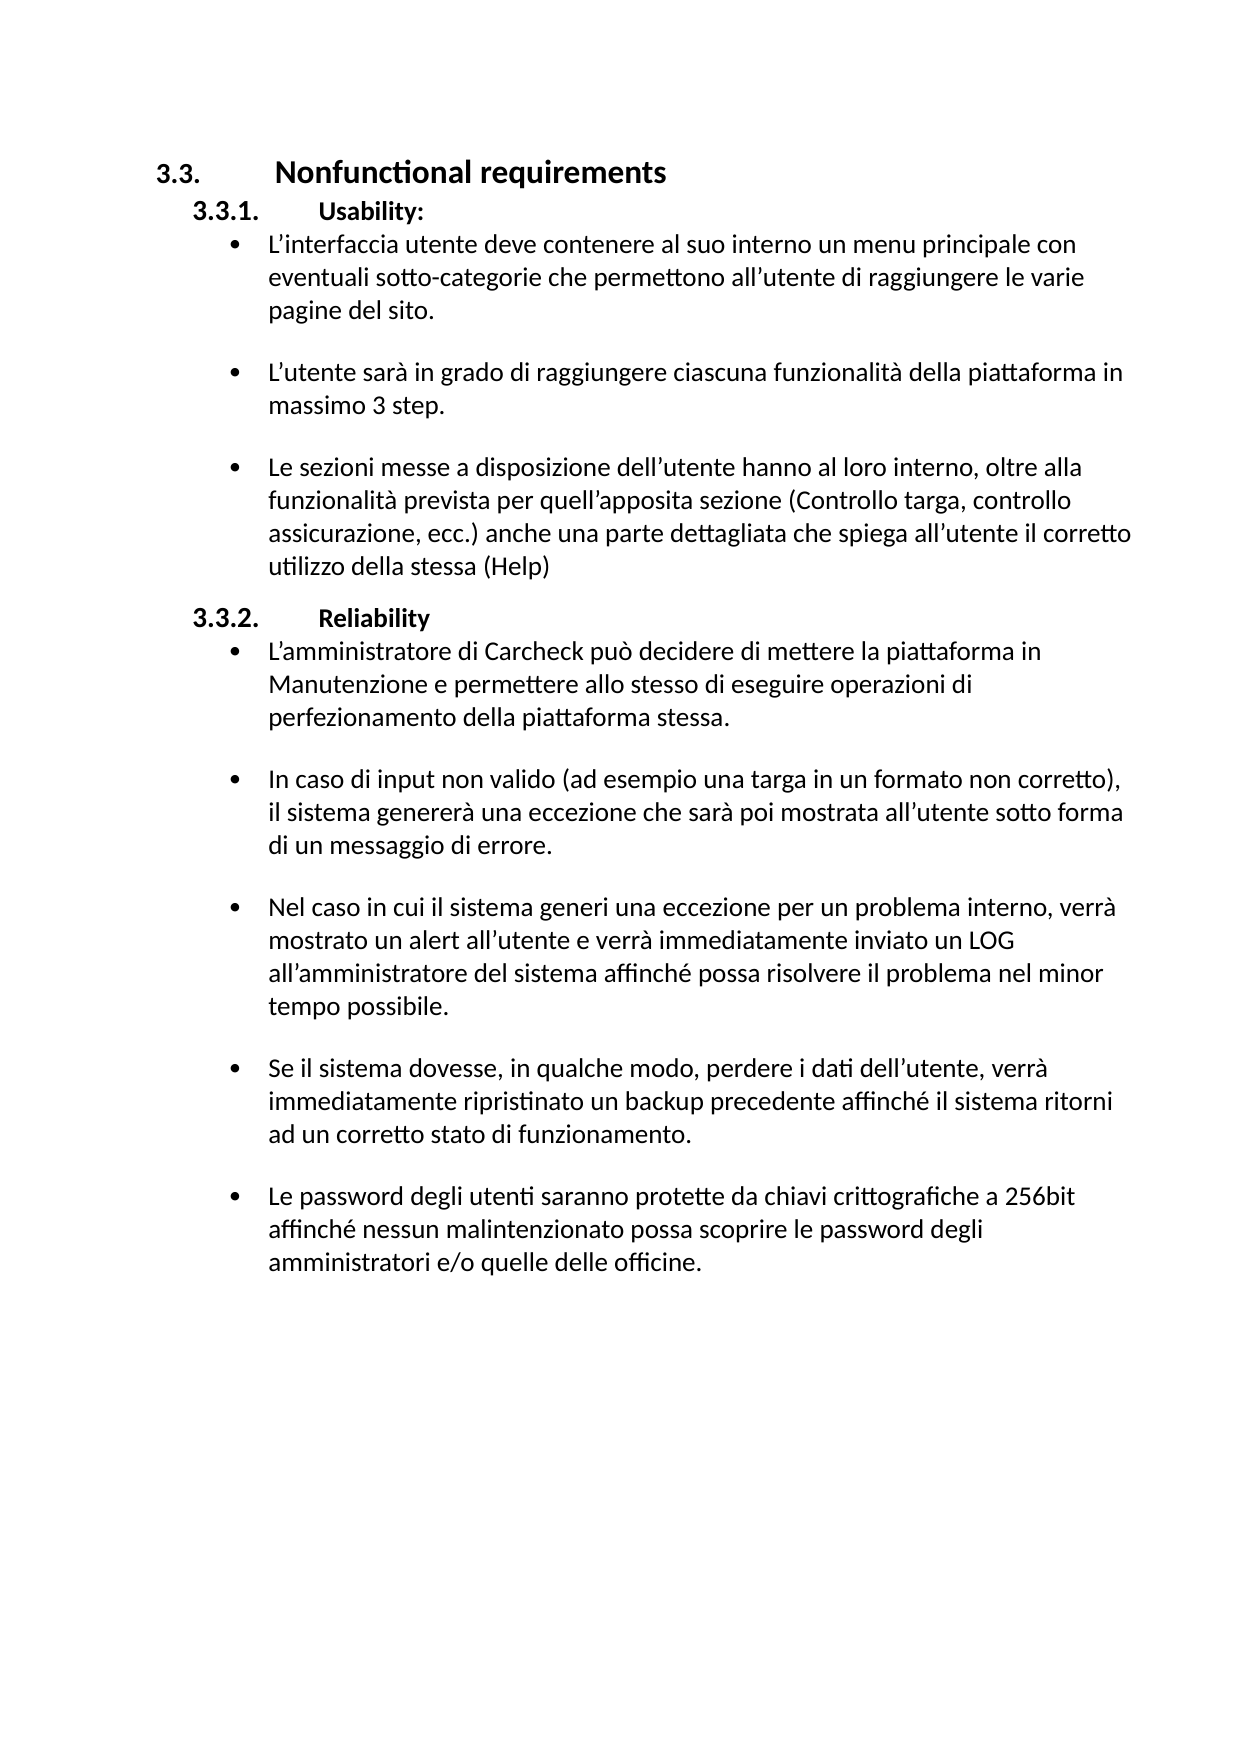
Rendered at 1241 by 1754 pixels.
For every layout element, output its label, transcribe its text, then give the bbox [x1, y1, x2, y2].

list L’interfaccia utente deve contenere al suo interno un menu principale con eventuali sotto-categorie che permettono all’utente di raggiungere le varie pagine del sito. [231, 227, 1137, 355]
list L’amministratore di Carcheck può decidere di mettere la piattaforma in Manutenzione e permettere allo stesso di eseguire operazioni di perfezionamento della piattaforma stessa. [231, 634, 1137, 762]
list Le password degli utenti saranno protette da chiavi crittografiche a 256bit affinché nessun malintenzionato possa scoprire le password degli amministratori e/o quelle delle officine. [231, 1179, 1137, 1278]
list Nonfunctional requirements [156, 151, 1137, 192]
list Usability: [192, 192, 1137, 227]
list L’utente sarà in grado di raggiungere ciascuna funzionalità della piattaforma in massimo 3 step. [231, 355, 1137, 450]
list Nel caso in cui il sistema generi una eccezione per un problema interno, verrà mostrato un alert all’utente e verrà immediatamente inviato un LOG all’amministratore del sistema affinché possa risolvere il problema nel minor tempo possibile. [231, 890, 1137, 1051]
list Le sezioni messe a disposizione dell’utente hanno al loro interno, oltre alla funzionalità prevista per quell’apposita sezione (Controllo targa, controllo assicurazione, ecc.) anche una parte dettagliata che spiega all’utente il corretto utilizzo della stessa (Help) [231, 450, 1137, 582]
list In caso di input non valido (ad esempio una targa in un formato non corretto), il sistema genererà una eccezione che sarà poi mostrata all’utente sotto forma di un messaggio di errore. [231, 762, 1137, 890]
list Se il sistema dovesse, in qualche modo, perdere i dati dell’utente, verrà immediatamente ripristinato un backup precedente affinché il sistema ritorni ad un corretto stato di funzionamento. [231, 1051, 1137, 1179]
list Reliability [192, 599, 1137, 634]
